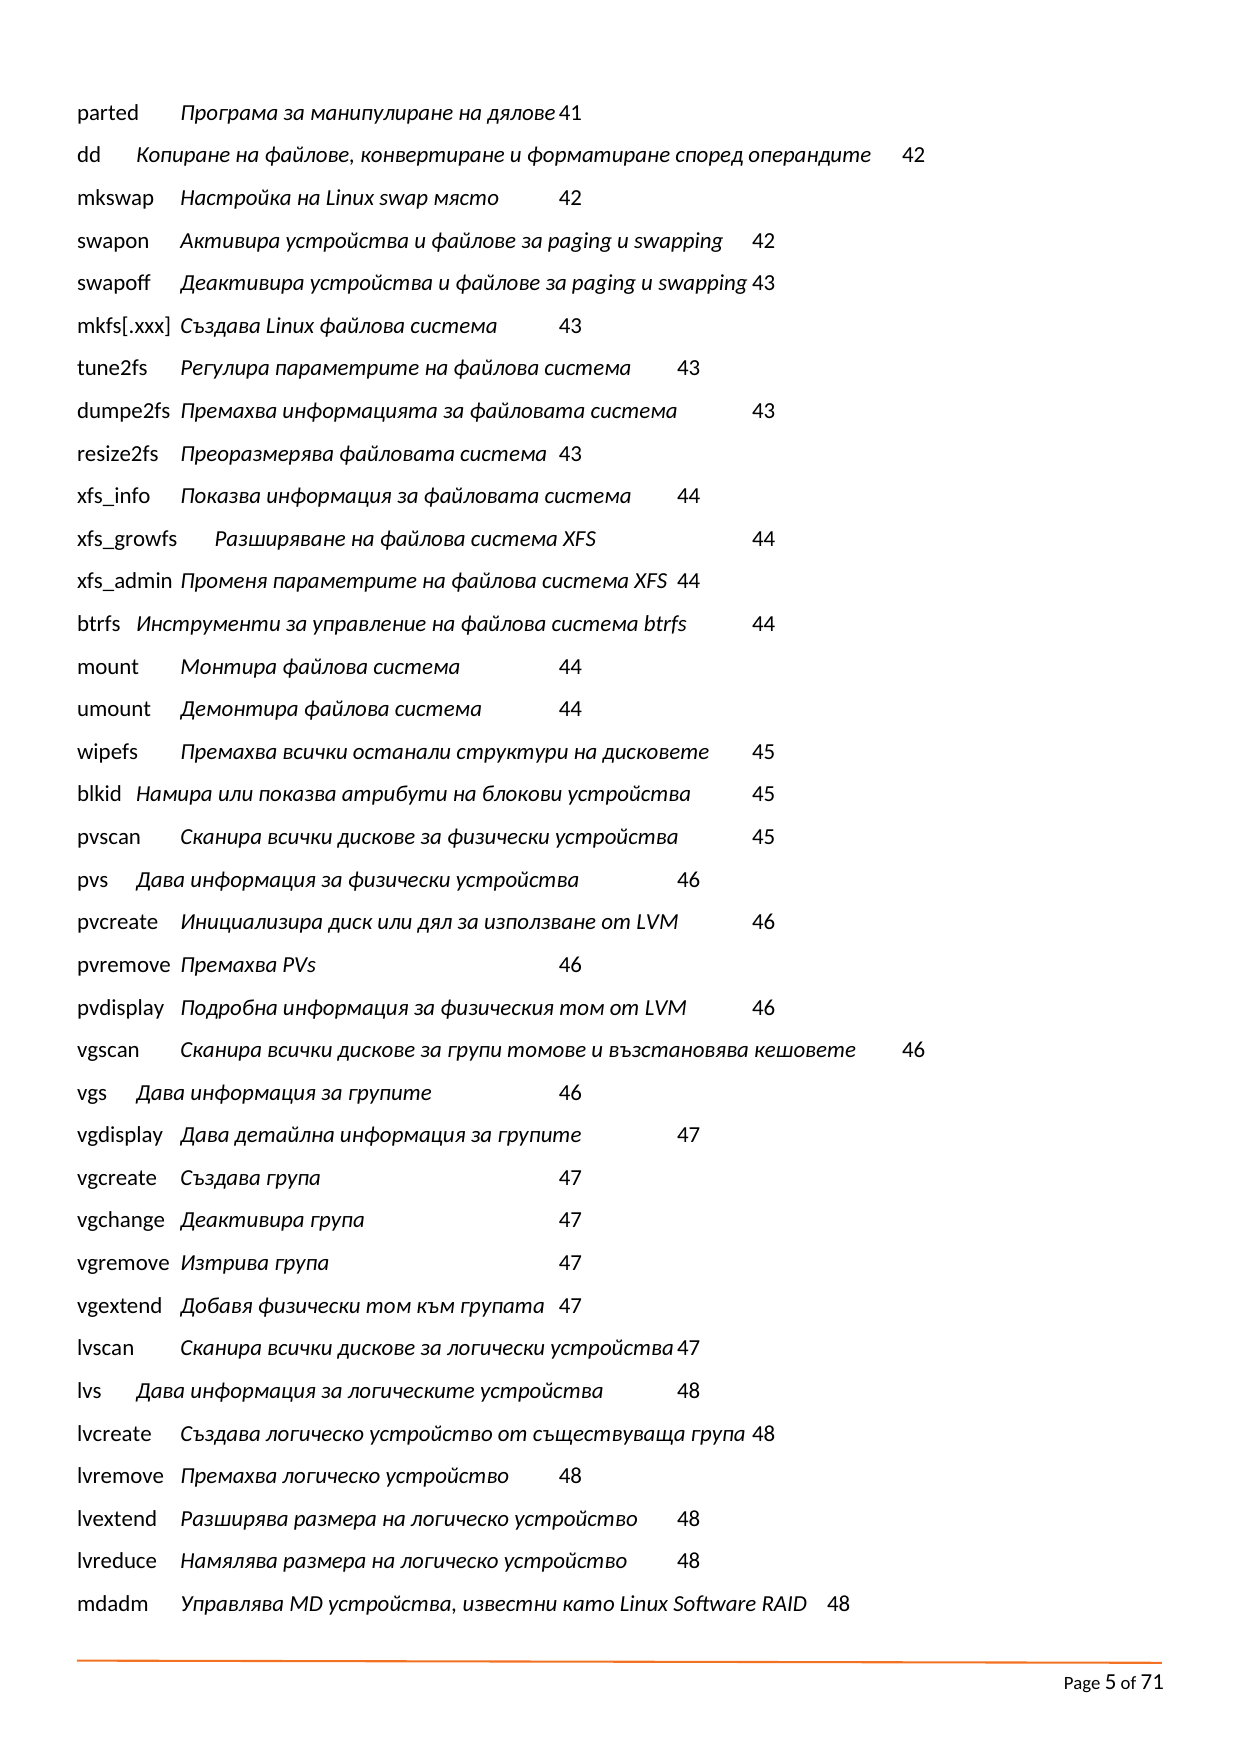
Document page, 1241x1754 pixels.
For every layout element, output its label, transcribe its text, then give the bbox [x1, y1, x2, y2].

text vgremove Изтрива група 47 [77, 1248, 1163, 1276]
text mount Монтира файлова система 44 [77, 652, 1163, 680]
text pvs Дава информация за физически устройства 46 [77, 865, 1163, 893]
text vgdisplay Дава детайлна информация за групите 47 [77, 1120, 1163, 1148]
text dd Копиране на файлове, конвертиране и форматиране според операндите 42 [77, 141, 1163, 168]
text swapoff Деактивира устройства и файлове за paging и swapping 43 [77, 268, 1163, 296]
text mdadm Управлява MD устройства, известни като Linux Software RAID 48 [77, 1589, 1163, 1617]
text mkfs[.xxx] Създава Linux файлова система 43 [77, 311, 1163, 339]
text lvcreate Създава логическо устройство от съществуваща група 48 [77, 1419, 1163, 1447]
text lvscan Сканира всички дискове за логически устройства 47 [77, 1333, 1163, 1361]
text resize2fs Преоразмерява файловата система 43 [77, 439, 1163, 467]
text vgchange Деактивира група 47 [77, 1206, 1163, 1234]
text lvextend Разширява размера на логическо устройство 48 [77, 1504, 1163, 1532]
text vgscan Сканира всички дискове за групи томове и възстановява кешовете 46 [77, 1035, 1163, 1063]
text dumpe2fs Премахва информацията за файловата система 43 [77, 396, 1163, 424]
text lvreduce Намялява размера на логическо устройство 48 [77, 1546, 1163, 1574]
text lvs Дава информация за логическите устройства 48 [77, 1376, 1163, 1404]
text pvdisplay Подробна информация за физическия том от LVM 46 [77, 993, 1163, 1021]
text btrfs Инструменти за управление на файлова система btrfs 44 [77, 609, 1163, 637]
text blkid Намира или показва атрибути на блокови устройства 45 [77, 779, 1163, 808]
text parted Програма за манипулиране на дялове 41 [77, 98, 1163, 126]
text xfs_growfs Разширяване на файлова система XFS 44 [77, 524, 1163, 552]
text vgextend Добавя физически том към групата 47 [77, 1291, 1163, 1319]
text lvremove Премахва логическо устройство 48 [77, 1461, 1163, 1489]
text xfs_admin Променя параметрите на файлова система XFS 44 [77, 567, 1163, 594]
text mkswap Настройка на Linux swap място 42 [77, 183, 1163, 211]
text vgs Дава информация за групите 46 [77, 1078, 1163, 1106]
text umount Демонтира файлова система 44 [77, 694, 1163, 722]
text wipefs Премахва всички останали структури на дисковете 45 [77, 737, 1163, 765]
text pvscan Сканира всички дискове за физически устройства 45 [77, 822, 1163, 850]
text vgcreate Създава група 47 [77, 1163, 1163, 1191]
text tune2fs Регулира параметрите на файлова система 43 [77, 353, 1163, 382]
text pvcreate Инициализира диск или дял за използване от LVM 46 [77, 907, 1163, 935]
text pvremove Премахва PVs 46 [77, 950, 1163, 978]
text swapon Активира устройства и файлове за paging и swapping 42 [77, 226, 1163, 254]
text xfs_info Показва информация за файловата система 44 [77, 481, 1163, 509]
